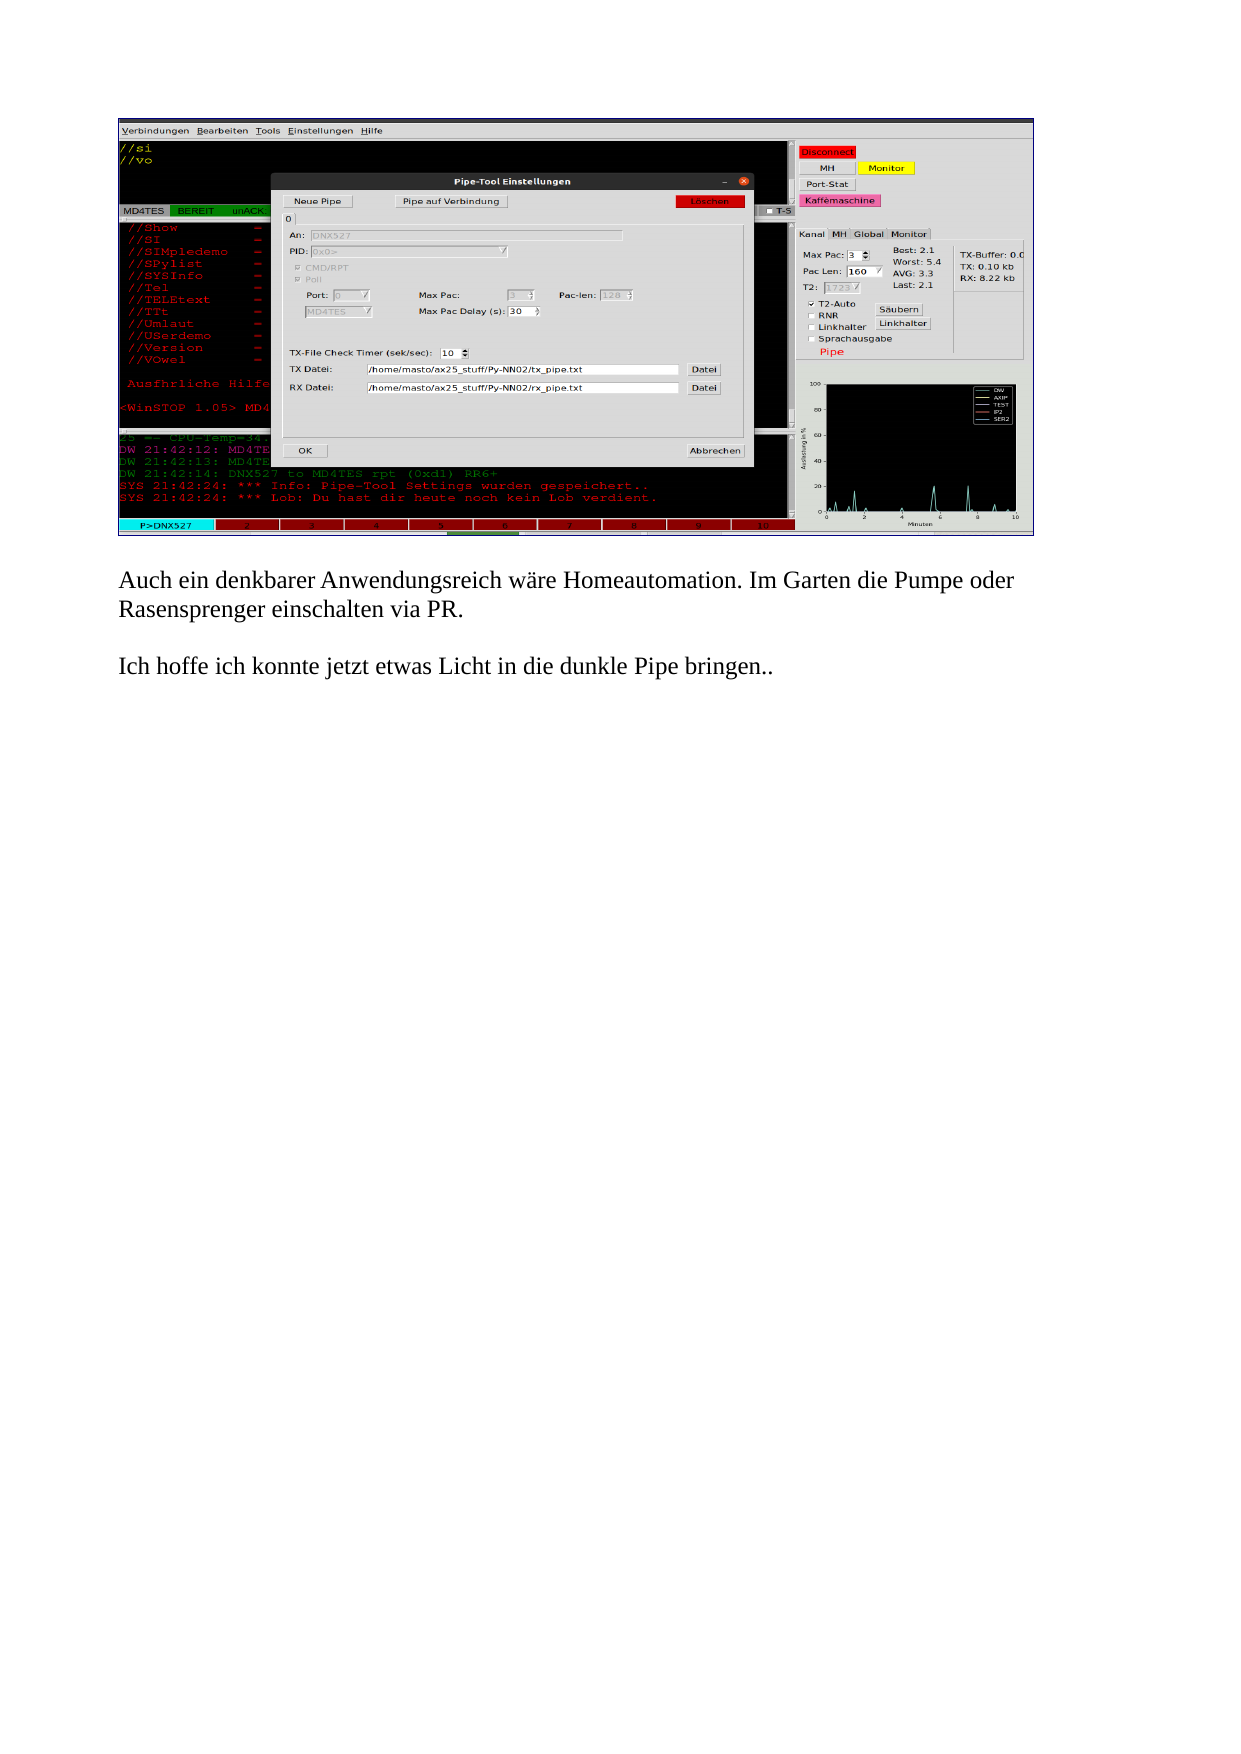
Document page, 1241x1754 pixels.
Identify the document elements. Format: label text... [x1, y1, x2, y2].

picture [119, 119, 1033, 535]
text Auch ein denkbarer Anwendungsreich wäre Homeautomation. Im Garten die Pumpe oder Rasensprenger einschalten via PR. Ich hoffe ich konnte jetzt etwas Licht in die dunkle Pipe bringen.. [118, 118, 1122, 680]
